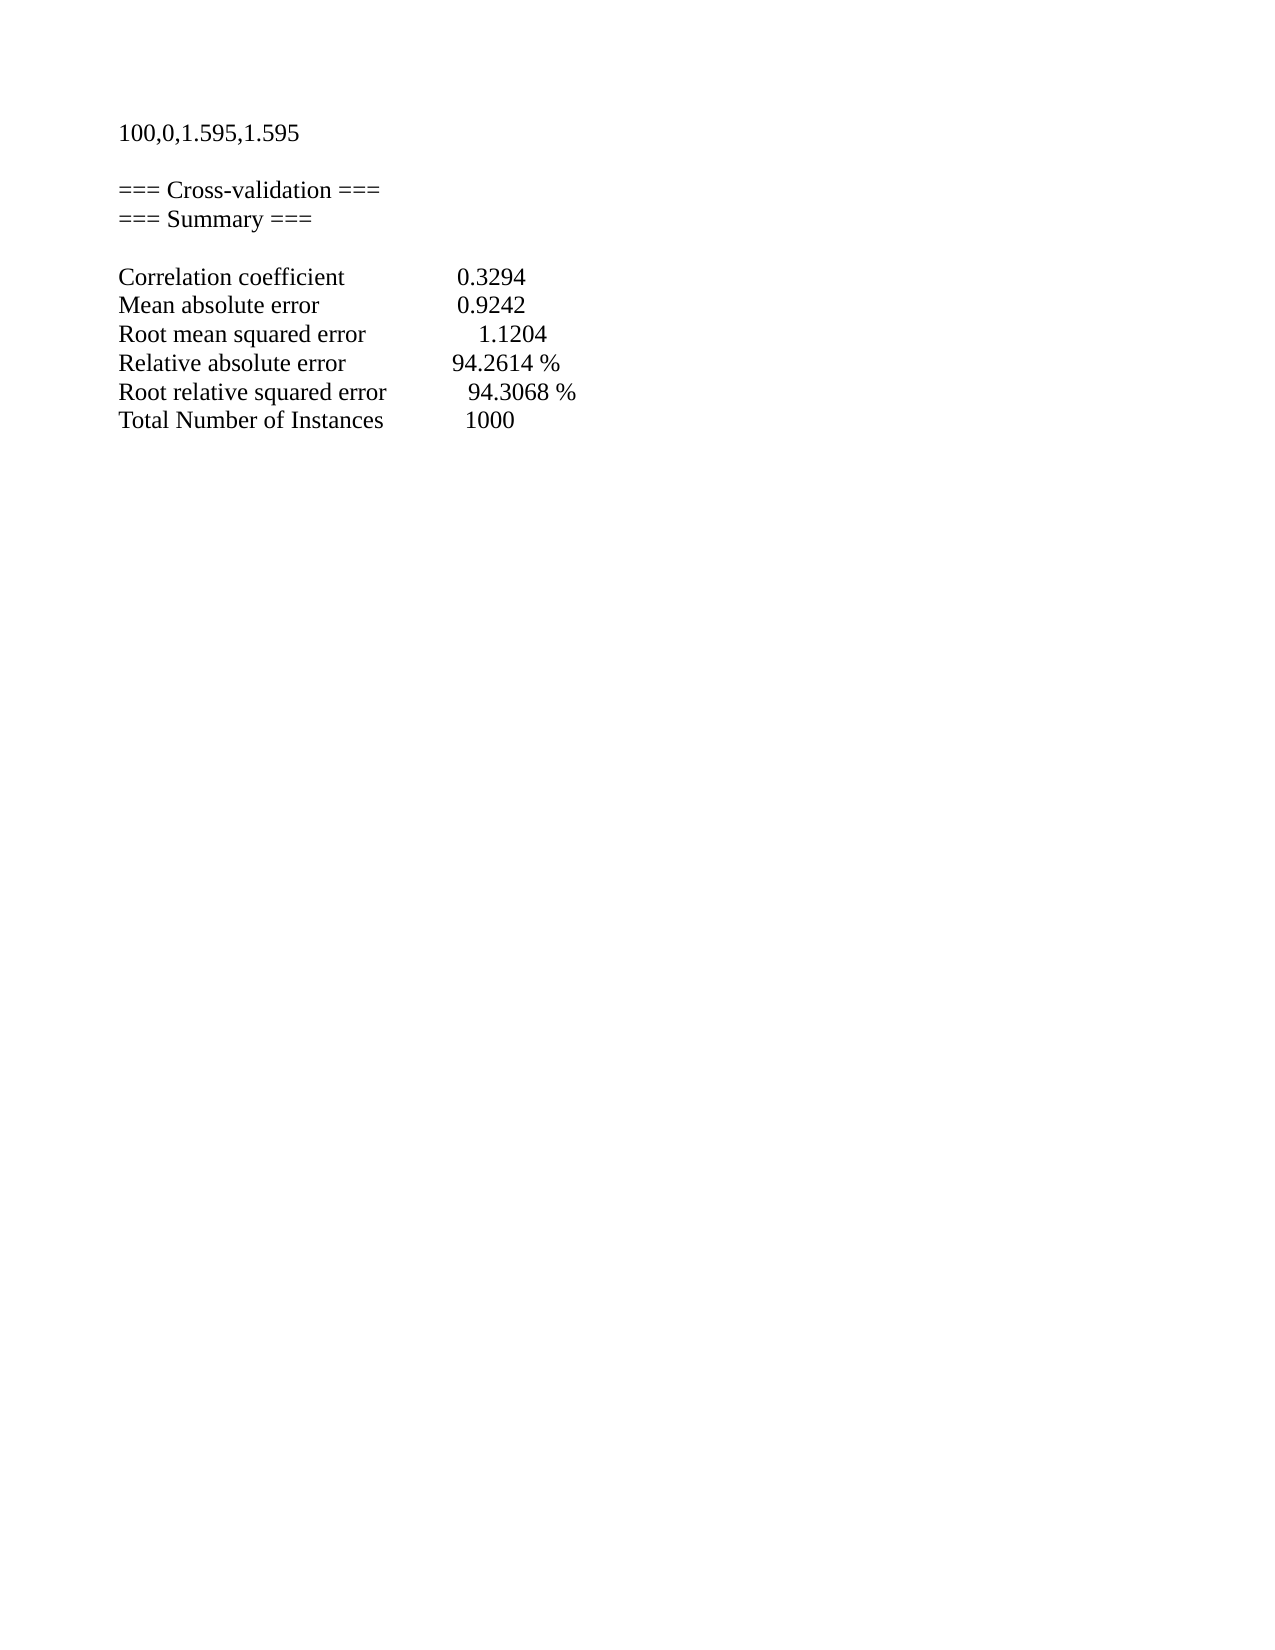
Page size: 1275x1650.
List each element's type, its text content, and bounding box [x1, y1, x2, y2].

text Root mean squared error 1.1204 [118, 319, 1157, 348]
text Total Number of Instances 1000 [118, 406, 1157, 434]
text Root relative squared error 94.3068 % [118, 377, 1157, 406]
text Mean absolute error 0.9242 [118, 291, 1157, 319]
text 100,0,1.595,1.595 [118, 118, 1157, 147]
text Relative absolute error 94.2614 % [118, 348, 1157, 377]
text === Summary === [118, 204, 1157, 233]
text Correlation coefficient 0.3294 [118, 262, 1157, 291]
text === Cross-validation === [118, 176, 1157, 204]
